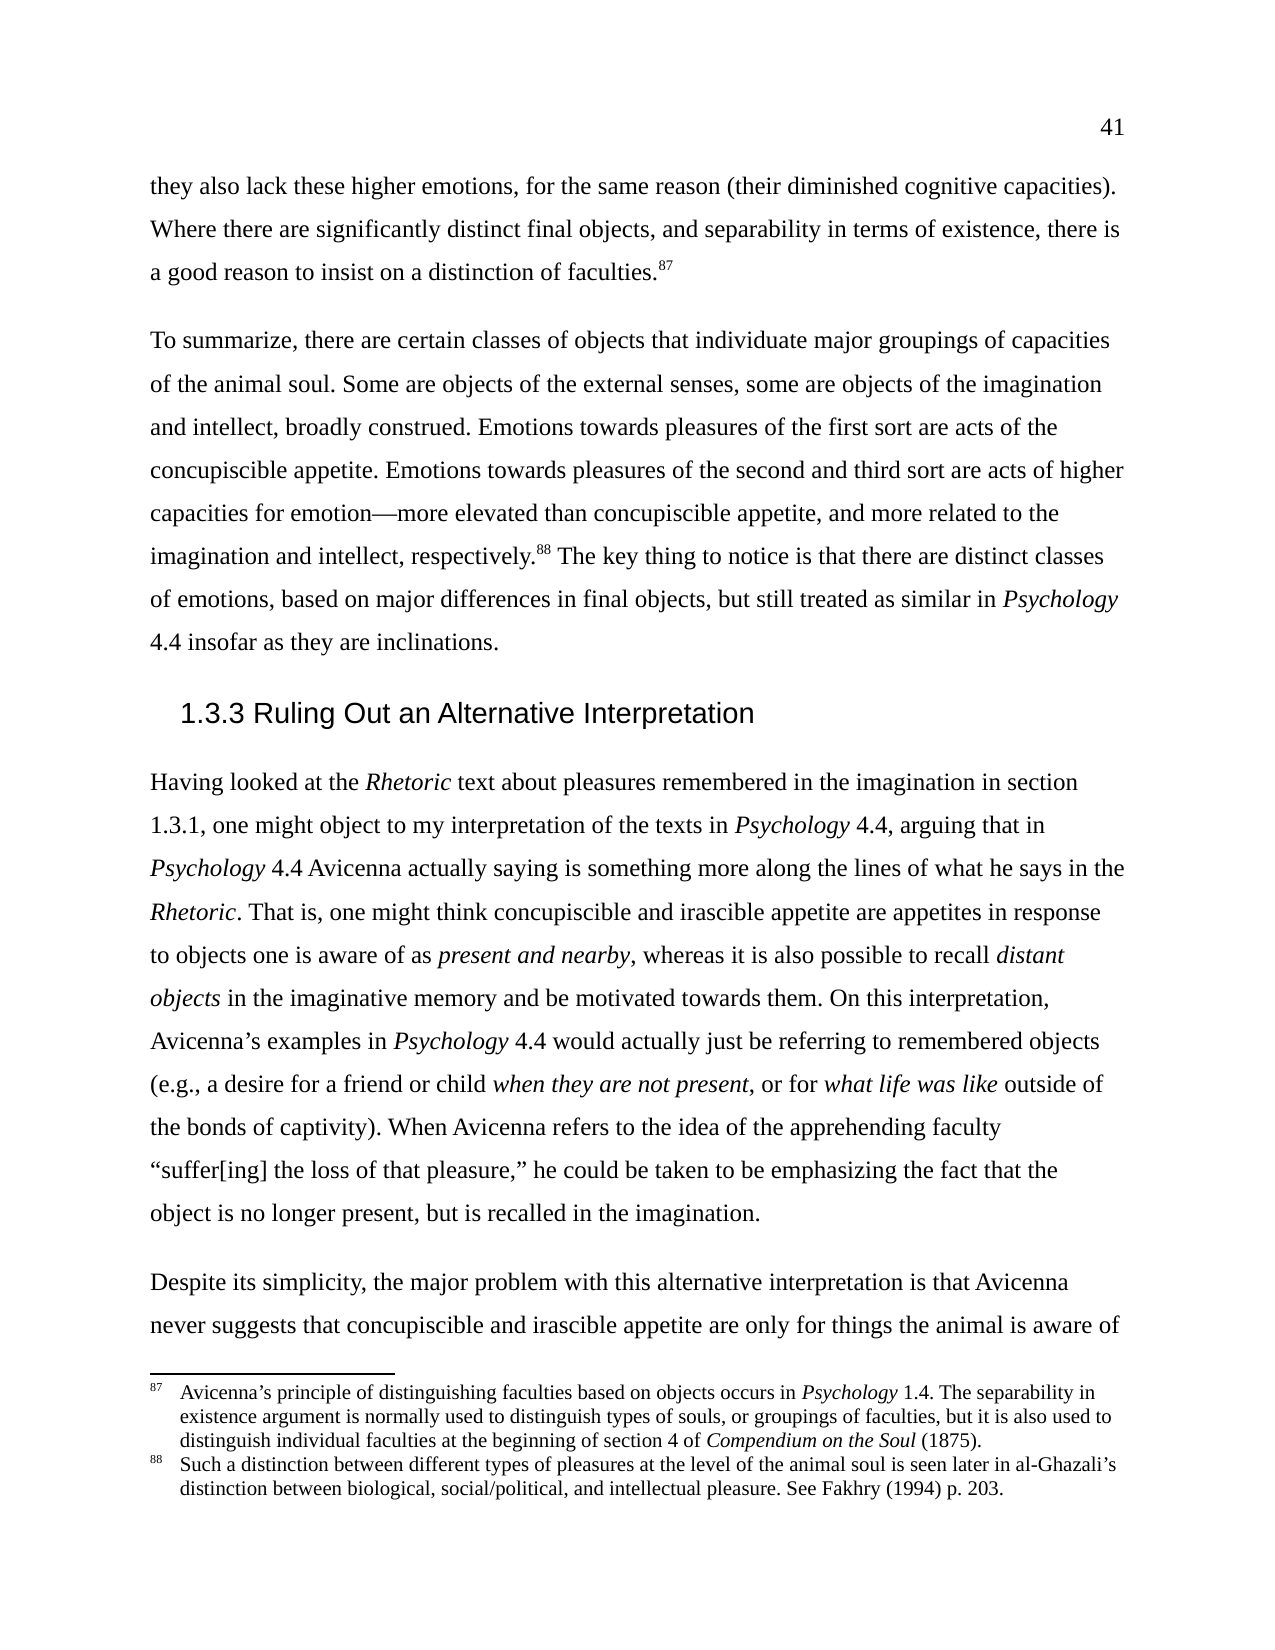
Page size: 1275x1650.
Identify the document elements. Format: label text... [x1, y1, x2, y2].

text Avicenna’s principle of distinguishing faculties based on objects occurs in Psychology 1.4. The separability in existence argument is normally used to distinguish types of souls, or groupings of faculties, but it is also used to distinguish individual faculties at the beginning of section 4 of Compendium on the Soul (1875). [150, 1380, 1125, 1452]
subtitle 1.3.3 Ruling Out an Alternative Interpretation [180, 696, 1125, 730]
text To summarize, there are certain classes of objects that individuate major groupings of capacities of the animal soul. Some are objects of the external senses, some are objects of the imagination and intellect, broadly construed. Emotions towards pleasures of the first sort are acts of the concupiscible appetite. Emotions towards pleasures of the second and third sort are acts of higher capacities for emotion—more elevated than concupiscible appetite, and more related to the imagination and intellect, respectively. The key thing to notice is that there are distinct classes of emotions, based on major differences in final objects, but still treated as similar in Psychology 4.4 insofar as they are inclinations. [150, 326, 1125, 656]
text Such a distinction between different types of pleasures at the level of the animal soul is seen later in al-Ghazali’s distinction between biological, social/political, and intellectual pleasure. See Fakhry (1994) p. 203. [150, 1452, 1125, 1500]
text One might wonder, still, why it is necessary to distinguish these emotions related to internal and rational pleasures from emotions of the concupiscible faculty, rather than just noting that there is a difference between types of pleasures, and asserting that the concupiscible faculty responds to all of them. Again, Avicenna does not answer a question like this directly, but it is likely because these higher emotions are not found in all animals. That is, we have already noted that some animals, namely zoophytes, have the concupiscible faculty but not the irascible. Presumably they also lack these higher emotions, for the same reason (their diminished cognitive capacities). Where there are significantly distinct final objects, and separability in terms of existence, there is a good reason to insist on a distinction of faculties. [150, 171, 1125, 286]
text Despite its simplicity, the major problem with this alternative interpretation is that Avicenna never suggests that concupiscible and irascible appetite are only for things the animal is aware of [150, 1267, 1125, 1339]
text Having looked at the Rhetoric text about pleasures remembered in the imagination in section 1.3.1, one might object to my interpretation of the texts in Psychology 4.4, arguing that in Psychology 4.4 Avicenna actually saying is something more along the lines of what he says in the Rhetoric. That is, one might think concupiscible and irascible appetite are appetites in response to objects one is aware of as present and nearby, whereas it is also possible to recall distant objects in the imaginative memory and be motivated towards them. On this interpretation, Avicenna’s examples in Psychology 4.4 would actually just be referring to remembered objects (e.g., a desire for a friend or child when they are not present, or for what life was like outside of the bonds of captivity). When Avicenna refers to the idea of the apprehending faculty “suffer[ing] the loss of that pleasure,” he could be taken to be emphasizing the fact that the object is no longer present, but is recalled in the imagination. [150, 767, 1125, 1227]
